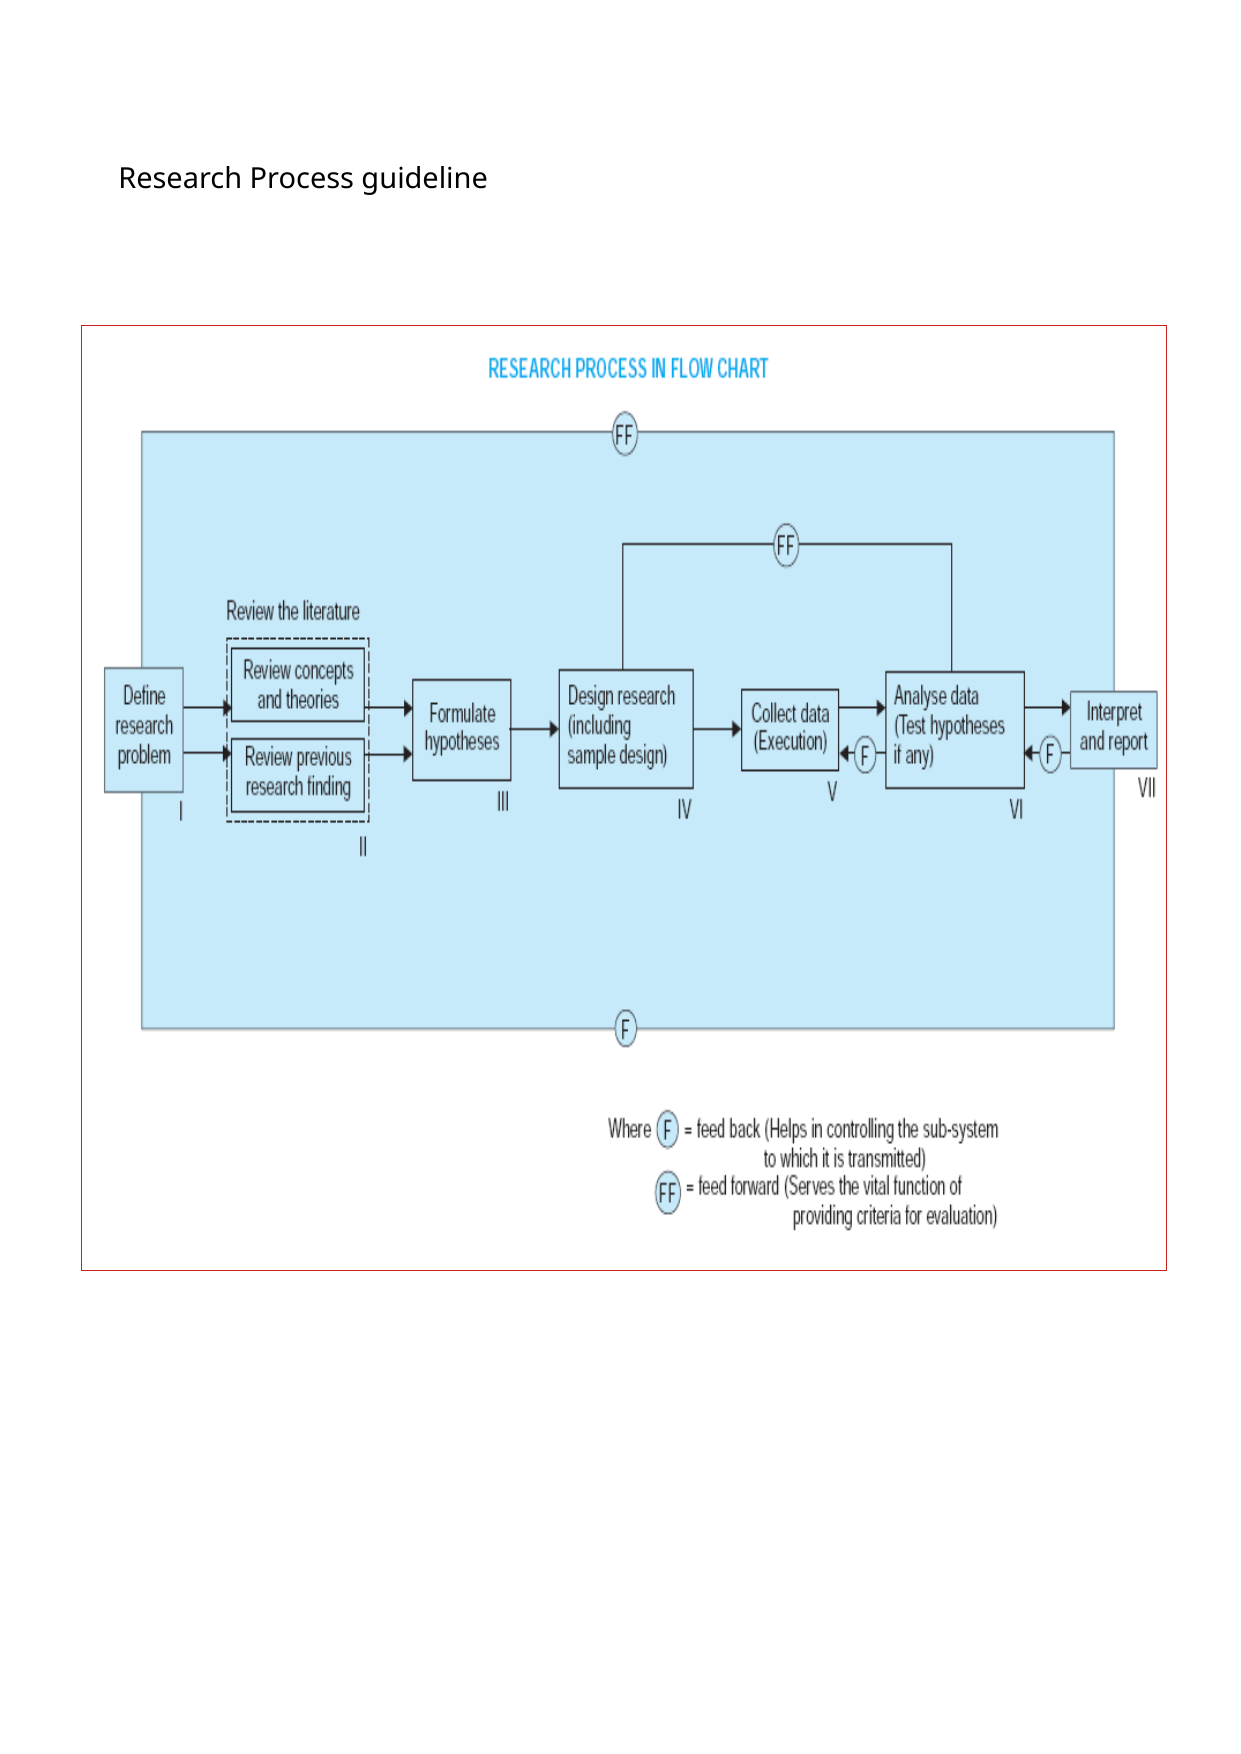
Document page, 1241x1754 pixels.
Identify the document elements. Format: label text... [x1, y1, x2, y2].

picture [82, 326, 1166, 1270]
text Research Process guideline [118, 158, 1122, 197]
